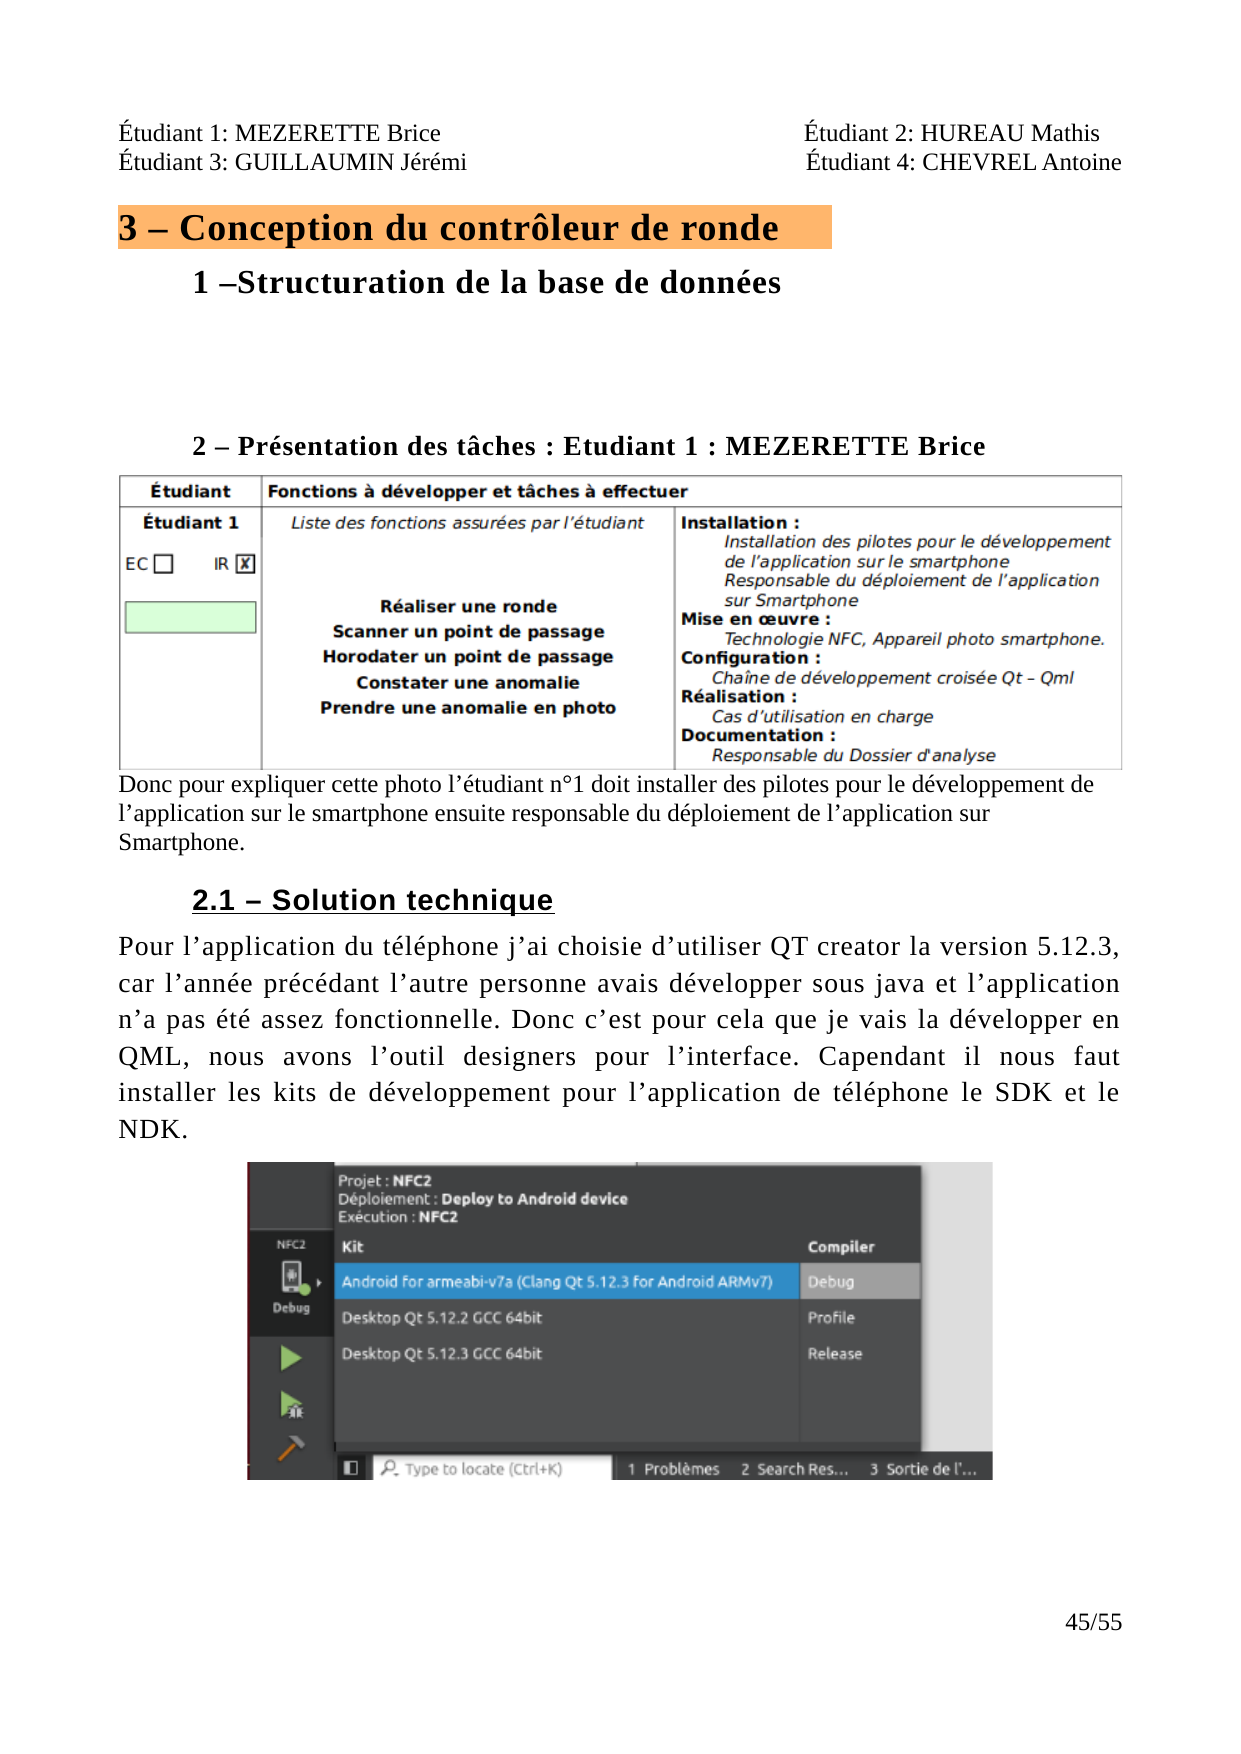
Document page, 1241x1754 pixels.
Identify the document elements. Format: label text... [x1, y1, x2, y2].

subtitle 2 – Présentation des tâches : Etudiant 1 : MEZERETTE Brice [118, 424, 1122, 463]
subtitle 3 – Conception du contrôleur de ronde [118, 205, 1122, 249]
text Donc pour expliquer cette photo l’étudiant n°1 doit installer des pilotes pour le développement de l’application sur le smartphone ensuite responsable du déploiement de l’application sur Smartphone. [118, 770, 1122, 856]
picture [247, 1162, 993, 1480]
text Pour l’application du téléphone j’ai choisie d’utiliser QT creator la version 5.12.3, car l’année précédant l’autre personne avais développer sous java et l’application n’a pas été assez fonctionnelle. Donc c’est pour cela que je vais la développer en QML, nous avons l’outil designers pour l’interface. Capendant il nous faut installer les kits de développement pour l’application de téléphone le SDK et le NDK. [118, 930, 1122, 1144]
subtitle 1 –Structuration de la base de données [118, 262, 1122, 300]
picture [118, 475, 1123, 770]
subtitle 2.1 – Solution technique [118, 883, 1122, 917]
